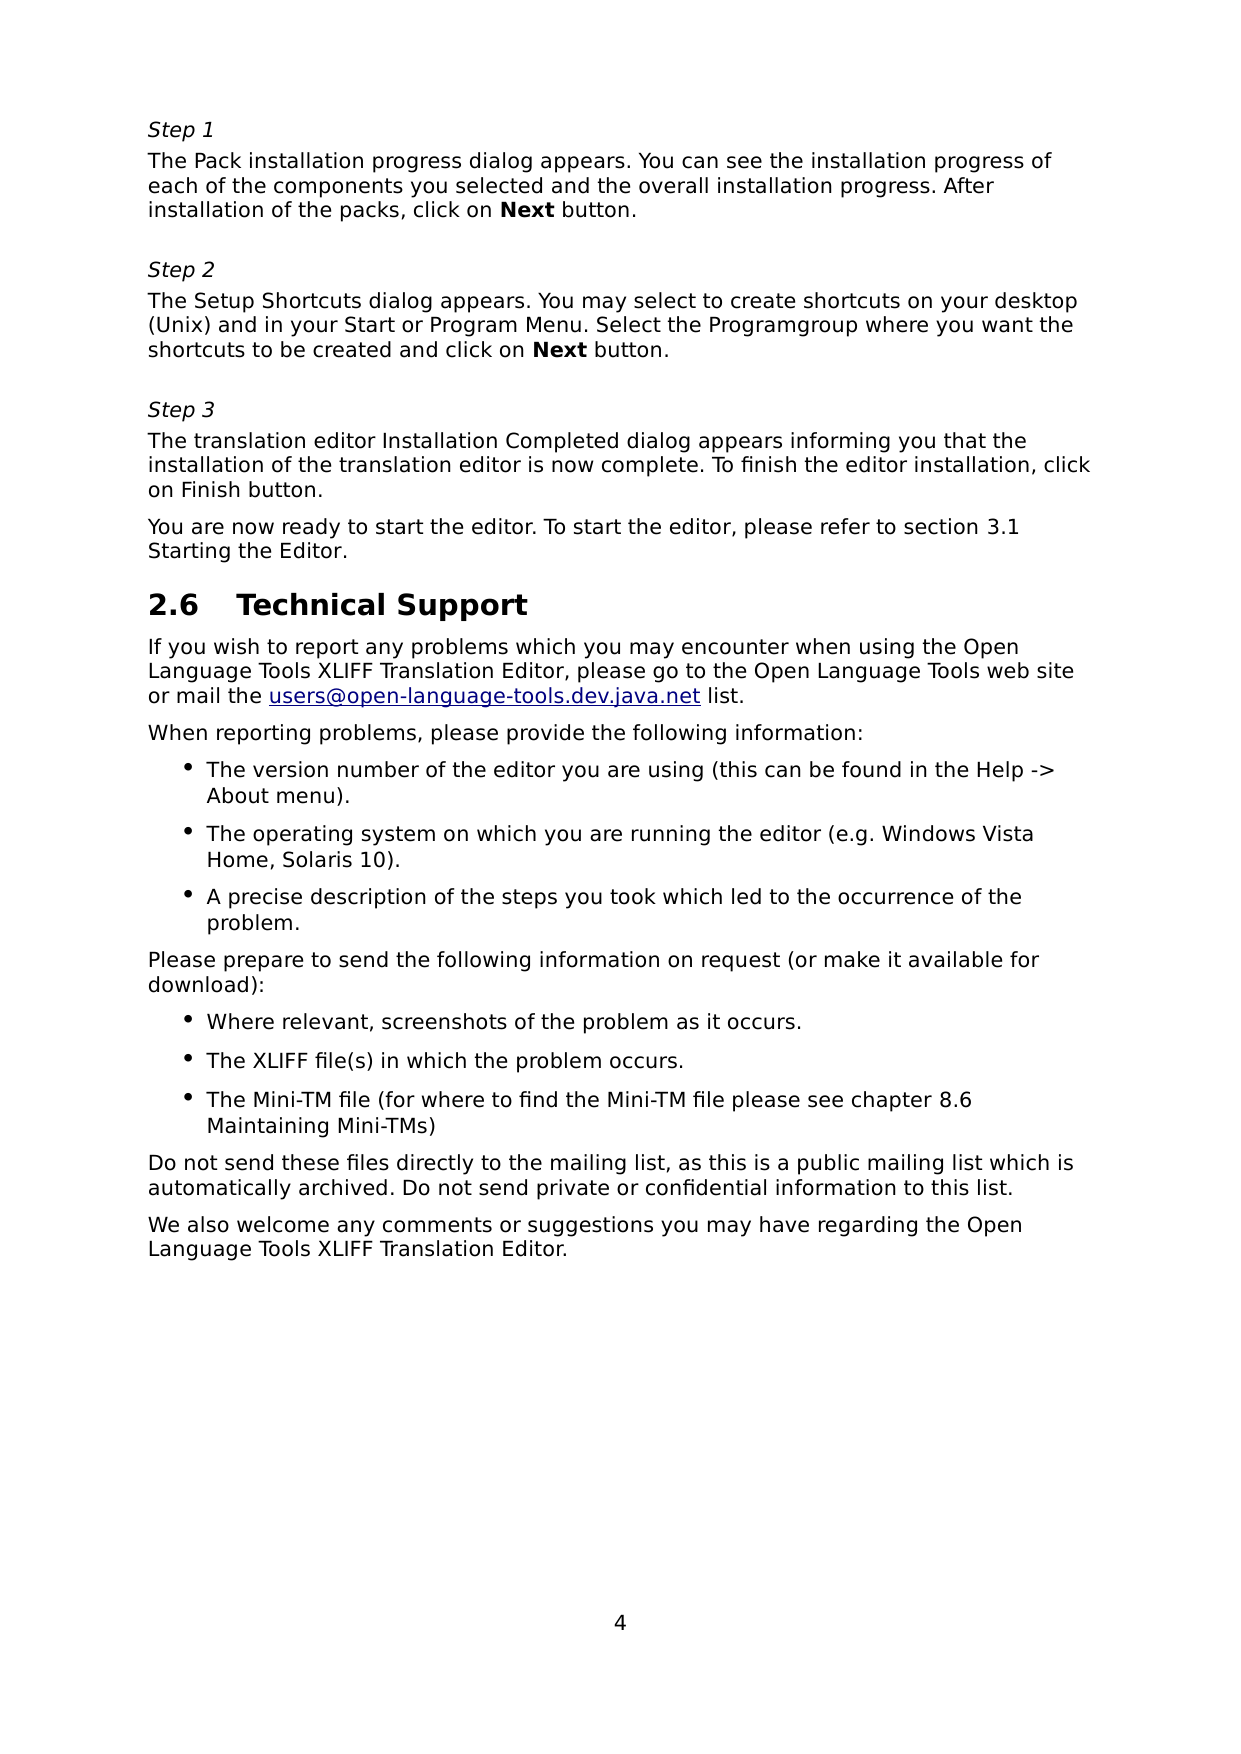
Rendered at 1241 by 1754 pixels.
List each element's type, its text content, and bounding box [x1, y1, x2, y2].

text Please prepare to send the following information on request (or make it available for download): [148, 948, 1093, 997]
text The Setup Shortcuts dialog appears. You may select to create shortcuts on your desktop (Unix) and in your Start or Program Menu. Select the Programgroup where you want the shortcuts to be created and click on Next button. [148, 289, 1093, 362]
text The translation editor Installation Completed dialog appears informing you that the installation of the translation editor is now complete. To finish the editor installation, click on Finish button. [148, 429, 1093, 502]
list Where relevant, screenshots of the problem as it occurs. [183, 1010, 1093, 1036]
list The version number of the editor you are using (this can be found in the Help -> About menu). [183, 758, 1093, 809]
list The operating system on which you are running the editor (e.g. Windows Vista Home, Solaris 10). [183, 821, 1093, 872]
text If you wish to report any problems which you may encounter when using the Open Language Tools XLIFF Translation Editor, please go to the Open Language Tools web site or mail the users@open-language-tools.dev.java.net list. [148, 635, 1093, 708]
subtitle Technical Support [148, 588, 1093, 622]
text We also welcome any comments or suggestions you may have regarding the Open Language Tools XLIFF Translation Editor. [148, 1212, 1093, 1261]
text The Pack installation progress dialog appears. You can see the installation progress of each of the components you selected and the overall installation progress. After installation of the packs, click on Next button. [148, 149, 1093, 222]
text Do not send these files directly to the mailing list, as this is a public mailing list which is automatically archived. Do not send private or confidential information to this list. [148, 1151, 1093, 1200]
text When reporting problems, please provide the following information: [148, 721, 1093, 745]
list The Mini-TM file (for where to find the Mini-TM file please see chapter 8.6 Maintaining Mini-TMs) [183, 1088, 1093, 1138]
list The XLIFF file(s) in which the problem occurs. [183, 1049, 1093, 1075]
text You are now ready to start the editor. To start the editor, please refer to section 3.1 Starting the Editor. [148, 514, 1093, 563]
list A precise description of the steps you took which led to the occurrence of the problem. [183, 885, 1093, 936]
